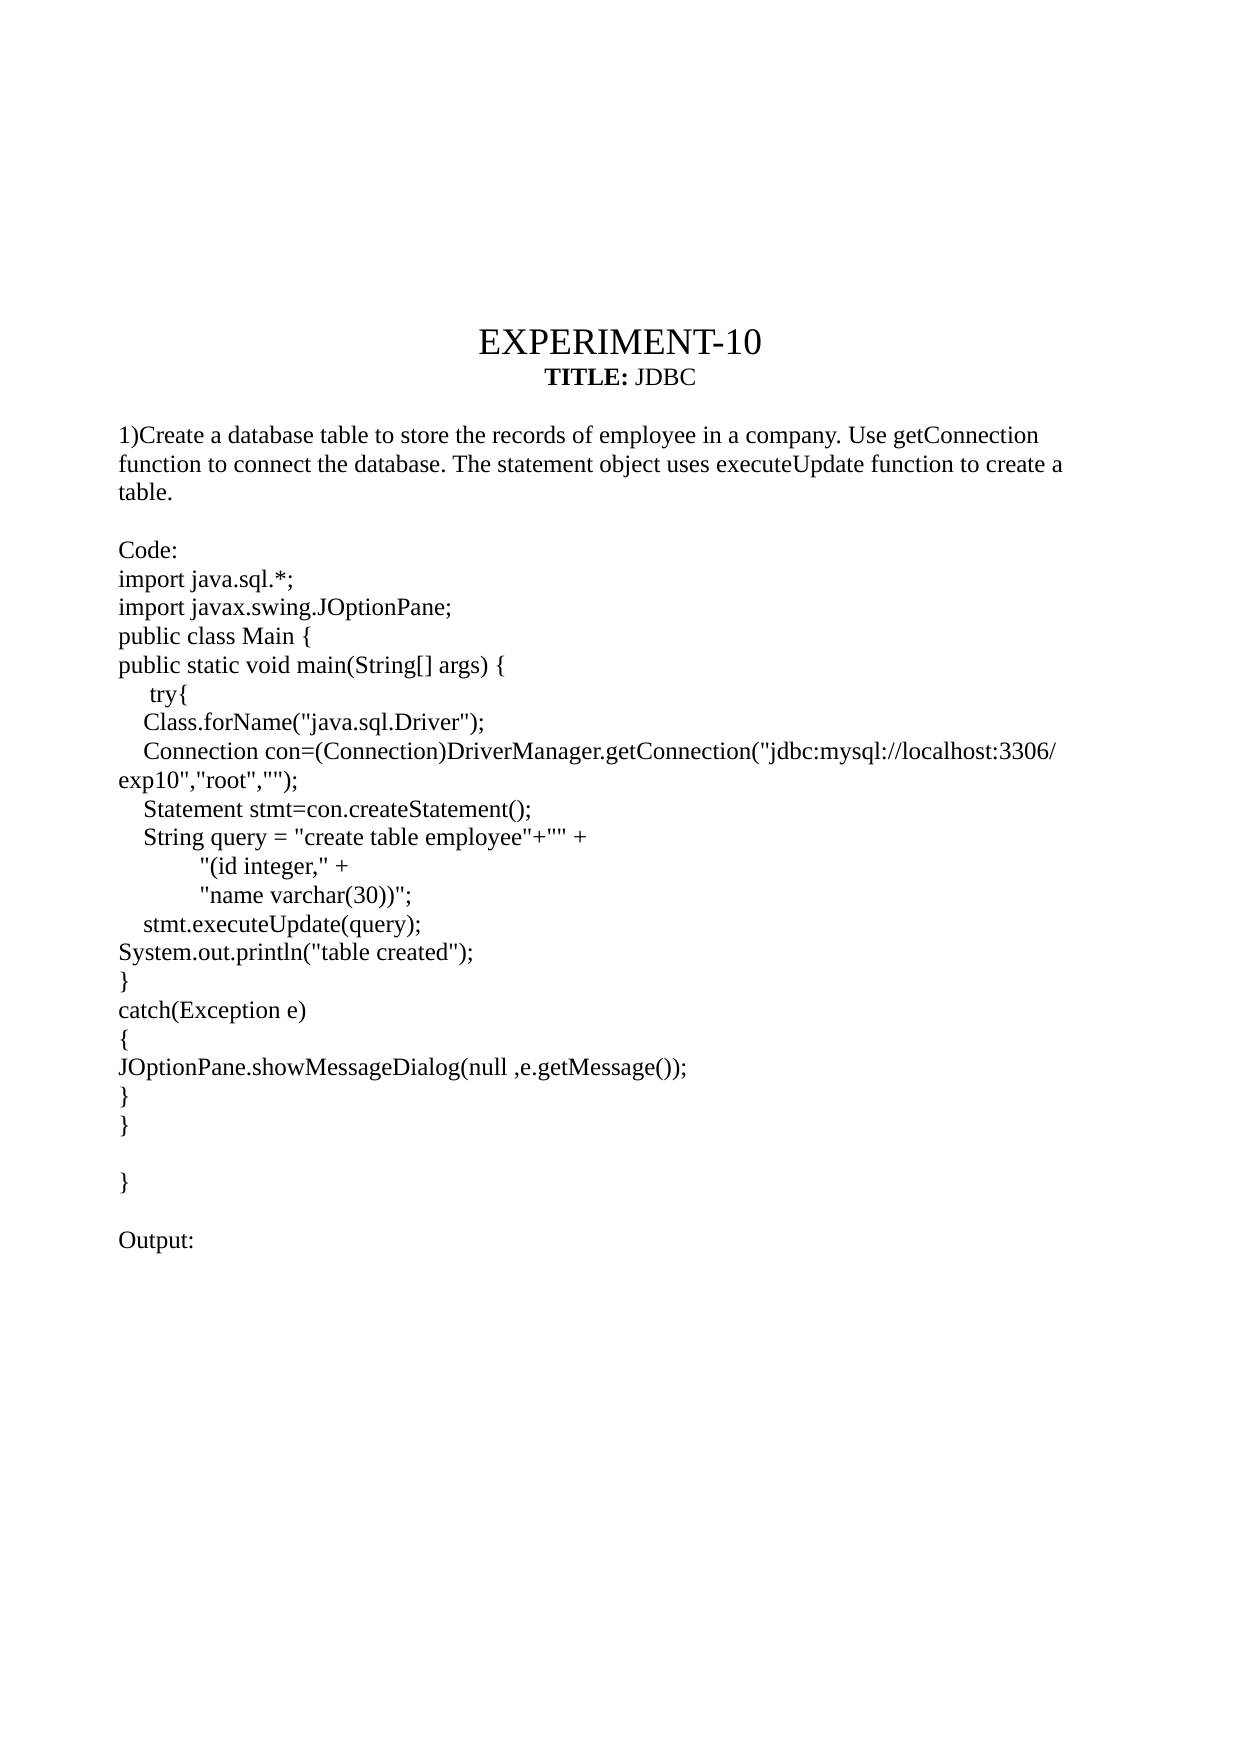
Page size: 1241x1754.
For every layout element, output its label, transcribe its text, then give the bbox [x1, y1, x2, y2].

text try{ [118, 679, 1122, 707]
text TITLE: JDBC [118, 362, 1122, 391]
text String query = "create table employee"+"" + [118, 822, 1122, 851]
text "(id integer," + [118, 851, 1122, 880]
text import javax.swing.JOptionPane; [118, 592, 1122, 621]
text Statement stmt=con.createStatement(); [118, 794, 1122, 822]
text "name varchar(30))"; [118, 880, 1122, 909]
text Class.forName("java.sql.Driver"); [118, 707, 1122, 736]
text public static void main(String[] args) { [118, 650, 1122, 679]
text public class Main { [118, 621, 1122, 650]
text } [118, 1110, 1122, 1139]
text catch(Exception e) [118, 995, 1122, 1024]
text System.out.println("table created"); [118, 937, 1122, 966]
text import java.sql.*; [118, 564, 1122, 592]
text Connection con=(Connection)DriverManager.getConnection("jdbc:mysql://localhost:3306/exp10","root",""); [118, 736, 1122, 794]
text Code: [118, 535, 1122, 564]
text stmt.executeUpdate(query); [118, 909, 1122, 937]
text Output: [118, 1225, 1122, 1254]
text JOptionPane.showMessageDialog(null ,e.getMessage()); [118, 1052, 1122, 1081]
text { [118, 1024, 1122, 1052]
text } [118, 966, 1122, 995]
text } [118, 1167, 1122, 1196]
text EXPERIMENT-10 [118, 319, 1122, 362]
text 1)Create a database table to store the records of employee in a company. Use getConnection function to connect the database. The statement object uses executeUpdate function to create a table. [118, 420, 1122, 506]
text } [118, 1081, 1122, 1110]
